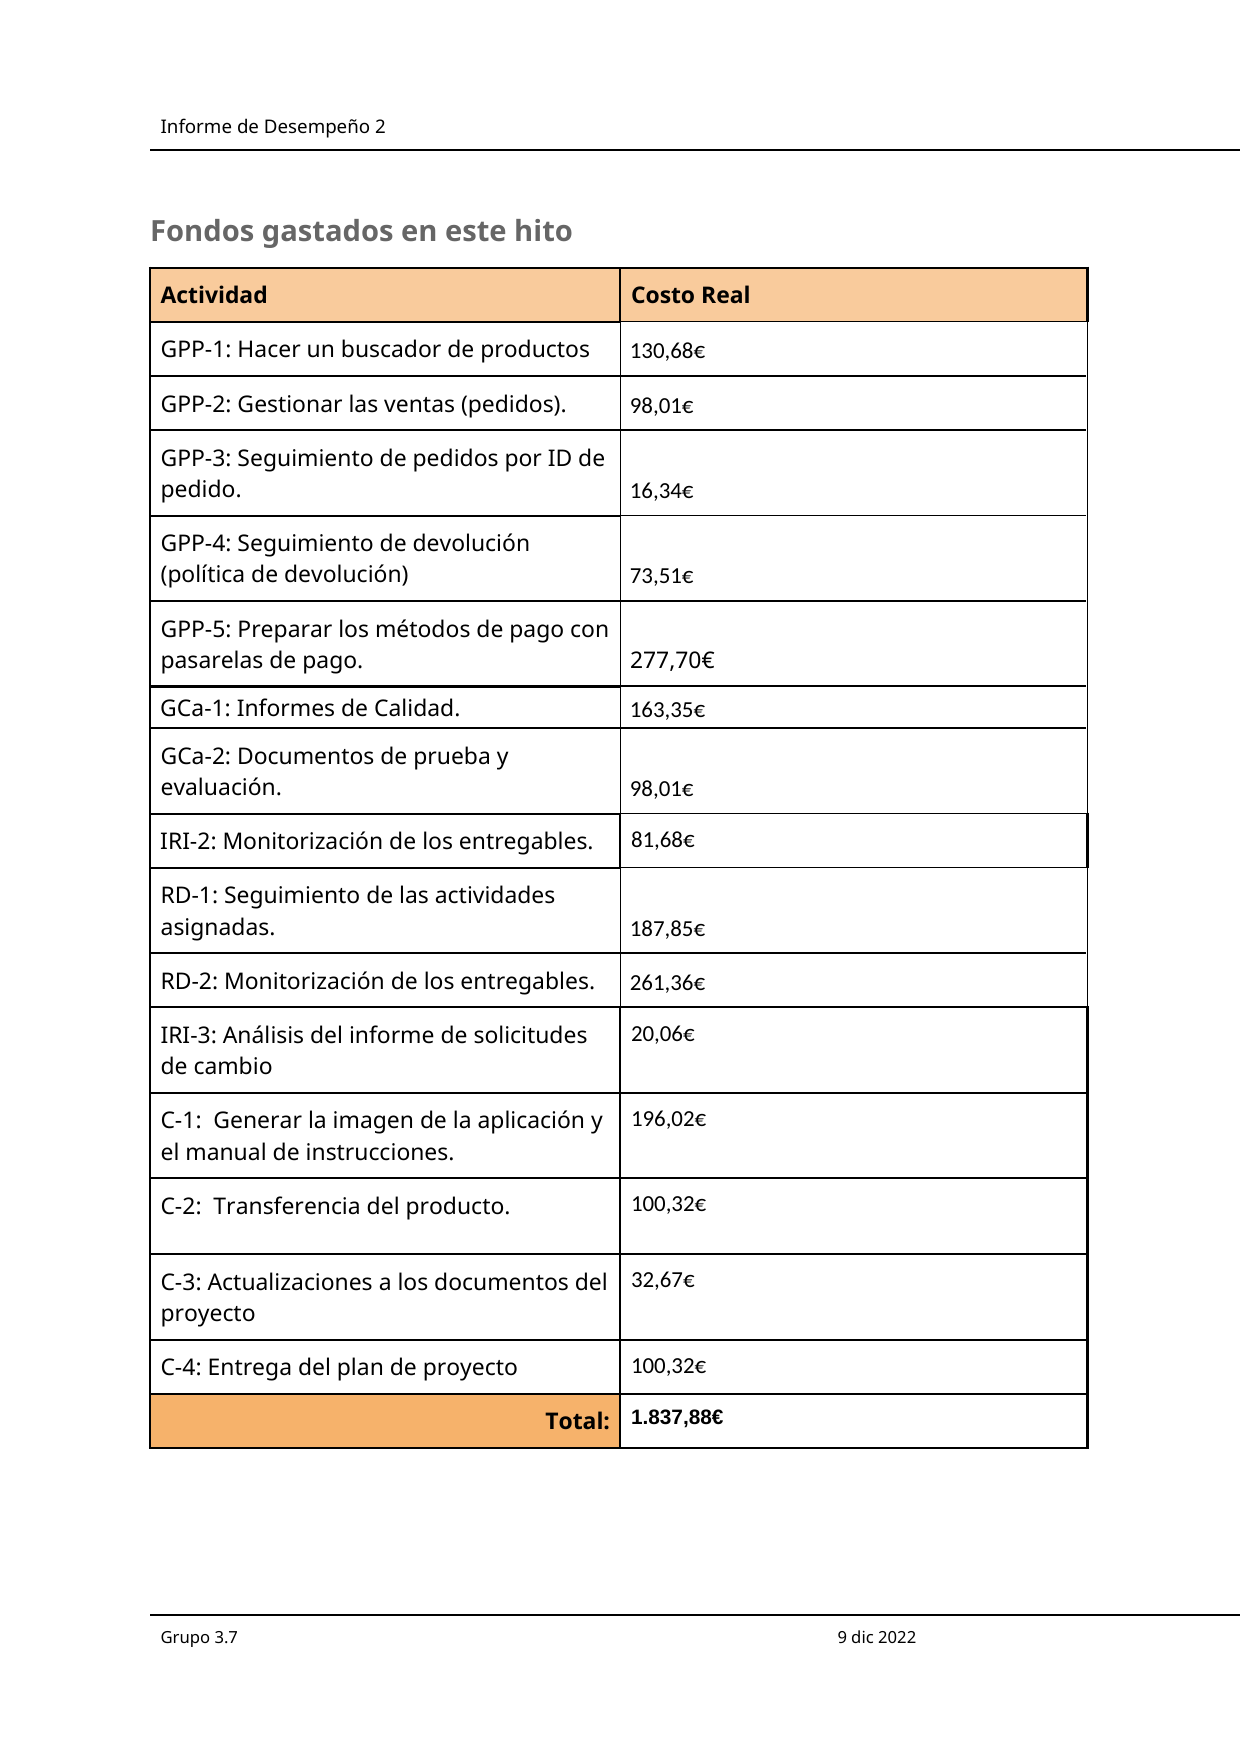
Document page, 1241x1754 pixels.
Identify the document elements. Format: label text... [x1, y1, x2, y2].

table_cell GPP-3: Seguimiento de pedidos por ID de pedido. [151, 431, 620, 514]
table_cell 98,01€ [621, 727, 1087, 812]
table_cell C-3: Actualizaciones a los documentos del proyecto [151, 1255, 619, 1338]
table_cell 1.837,88€ [621, 1395, 1086, 1447]
table_cell RD-1: Seguimiento de las actividades asignadas. [151, 869, 620, 952]
table_cell 81,68€ [621, 814, 1086, 867]
table_cell 261,36€ [621, 952, 1087, 1006]
table_cell 163,35€ [621, 685, 1087, 727]
table_header Actividad [151, 269, 619, 321]
table_cell 16,34€ [621, 429, 1087, 514]
table_cell Total: [151, 1395, 619, 1447]
table_cell C-1: Generar la imagen de la aplicación y el manual de instrucciones. [151, 1094, 619, 1177]
table_cell C-4: Entrega del plan de proyecto [151, 1341, 619, 1393]
table_cell 187,85€ [621, 868, 1087, 952]
table_cell GPP-4: Seguimiento de devolución (política de devolución) [151, 517, 620, 600]
table_cell IRI-3: Análisis del informe de solicitudes de cambio [151, 1008, 619, 1092]
table_cell 20,06€ [621, 1008, 1086, 1092]
table_cell 100,32€ [621, 1341, 1086, 1393]
table_cell RD-2: Monitorización de los entregables. [151, 954, 620, 1006]
subtitle Fondos gastados en este hito [150, 210, 1090, 250]
table_cell 130,68€ [621, 322, 1087, 375]
table_cell GCa-1: Informes de Calidad. [151, 688, 620, 727]
table_cell 277,70€ [621, 600, 1087, 685]
table_cell 98,01€ [621, 375, 1087, 429]
table_cell 73,51€ [621, 515, 1087, 600]
table_cell IRI-2: Monitorización de los entregables. [151, 815, 619, 867]
table_cell GPP-1: Hacer un buscador de productos [151, 323, 620, 375]
table_cell 32,67€ [621, 1255, 1086, 1338]
table_cell GCa-2: Documentos de prueba y evaluación. [151, 729, 620, 812]
table_cell 100,32€ [621, 1179, 1086, 1253]
table_cell C-2: Transferencia del producto. [151, 1179, 619, 1253]
table_cell GPP-5: Preparar los métodos de pago con pasarelas de pago. [151, 602, 620, 685]
table_header Costo Real [621, 269, 1086, 321]
table_cell 196,02€ [621, 1094, 1086, 1177]
table_cell GPP-2: Gestionar las ventas (pedidos). [151, 377, 620, 429]
